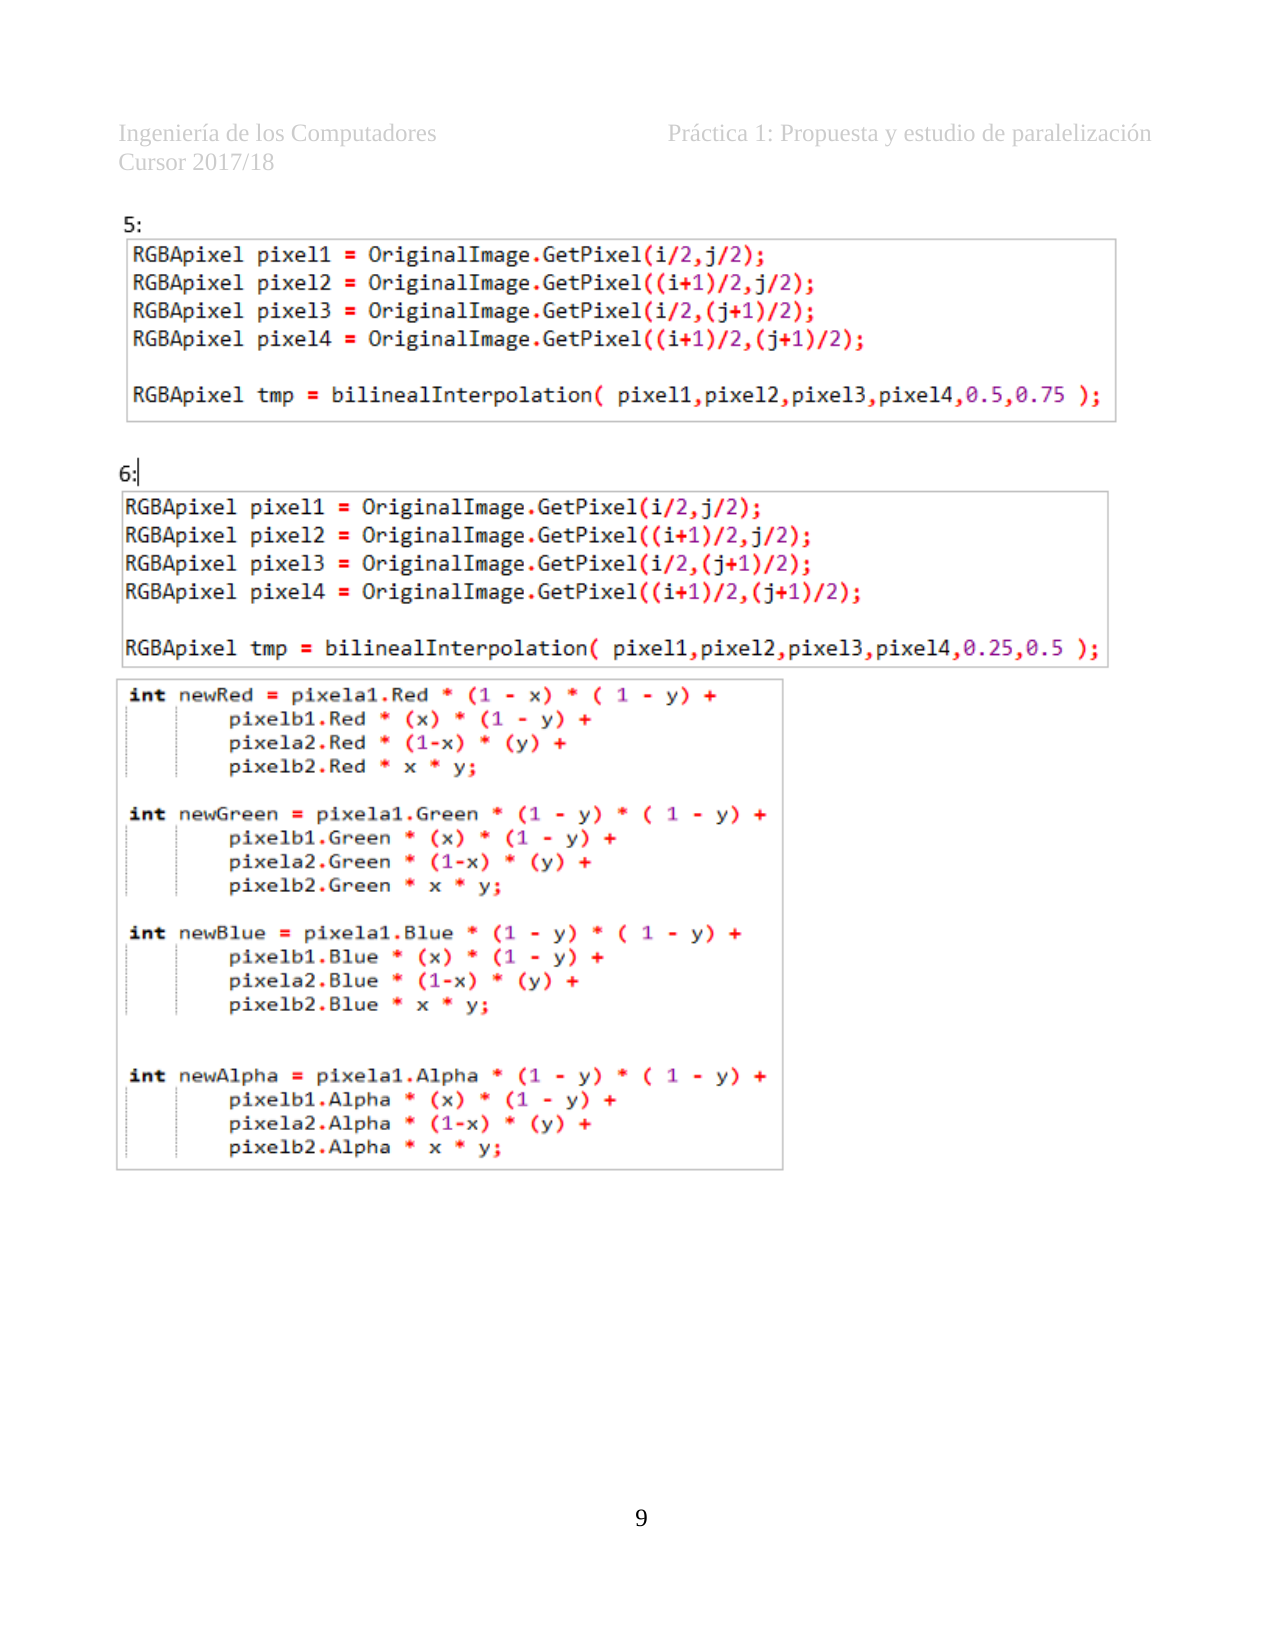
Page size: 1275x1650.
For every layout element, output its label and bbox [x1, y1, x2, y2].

picture [107, 455, 1120, 1177]
picture [111, 206, 1151, 446]
